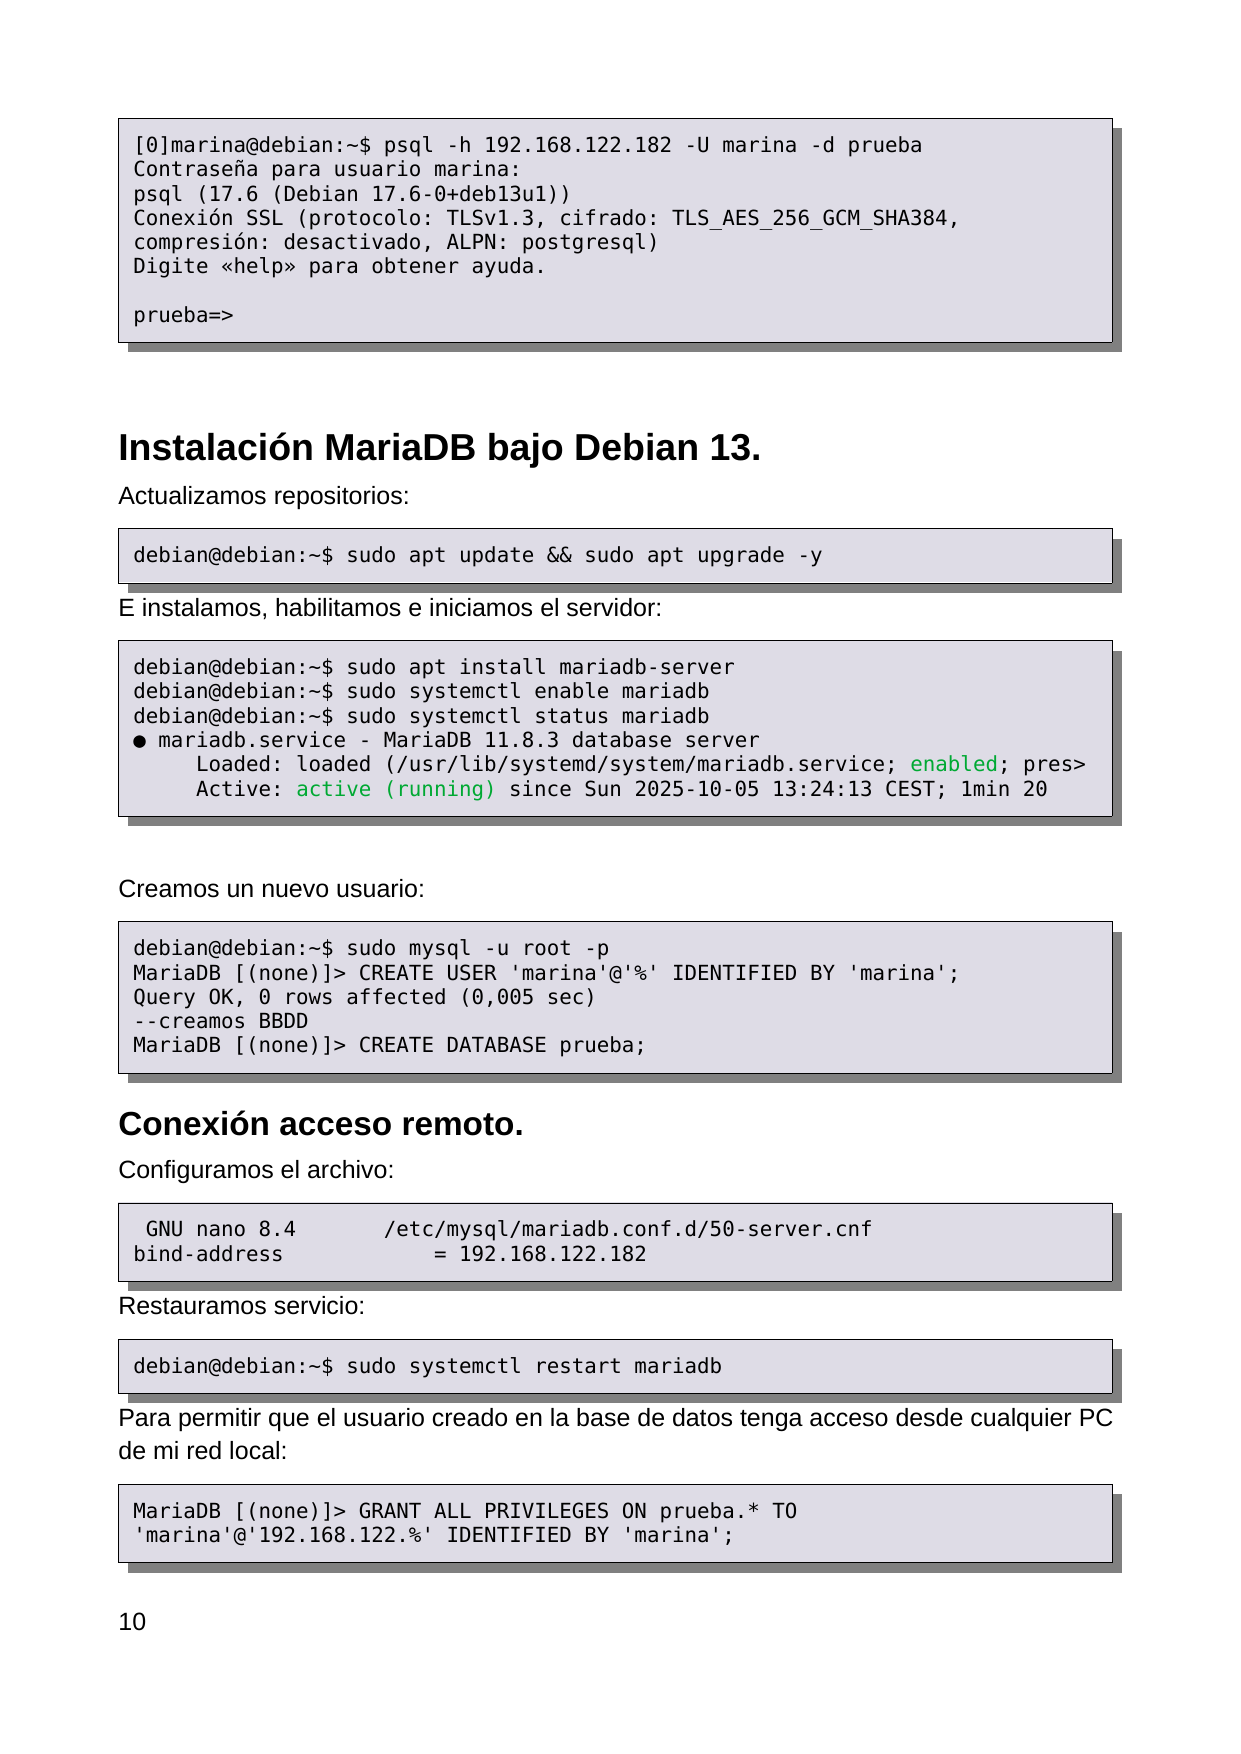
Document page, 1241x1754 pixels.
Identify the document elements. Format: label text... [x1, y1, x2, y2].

text Creamos un nuevo usuario: [118, 874, 1122, 903]
text Loaded: loaded (/usr/lib/systemd/system/mariadb.service; enabled; pres> [119, 737, 1112, 762]
text Active: active (running) since Sun 2025-10-05 13:24:13 CEST; 1min 20 [119, 762, 1112, 816]
text GNU nano 8.4 /etc/mysql/mariadb.conf.d/50-server.cnf [119, 1204, 1112, 1227]
text E instalamos, habilitamos e iniciamos el servidor: [118, 593, 1122, 622]
text debian@debian:~$ sudo apt update && sudo apt upgrade -y [119, 529, 1112, 582]
text Restauramos servicio: [118, 1291, 1122, 1320]
text MariaDB [(none)]> CREATE DATABASE prueba; [119, 1018, 1112, 1073]
text Actualizamos repositorios: [118, 481, 1122, 509]
text Contraseña para usuario marina: [119, 142, 1112, 167]
text [0]marina@debian:~$ psql -h 192.168.122.182 -U marina -d prueba [119, 119, 1112, 142]
text Para permitir que el usuario creado en la base de datos tenga acceso desde cualquier PC de mi red local: [118, 1403, 1122, 1465]
text debian@debian:~$ sudo systemctl enable mariadb [119, 665, 1112, 689]
text debian@debian:~$ sudo systemctl restart mariadb [119, 1340, 1112, 1393]
subtitle Instalación MariaDB bajo Debian 13. [118, 425, 1122, 468]
text bind-address = 192.168.122.182 [119, 1227, 1112, 1281]
text MariaDB [(none)]> CREATE USER 'marina'@'%' IDENTIFIED BY 'marina'; [119, 946, 1112, 970]
subtitle Conexión acceso remoto. [118, 1104, 1122, 1142]
text Configuramos el archivo: [118, 1155, 1122, 1183]
text debian@debian:~$ sudo systemctl status mariadb [119, 689, 1112, 713]
text Query OK, 0 rows affected (0,005 sec) [119, 970, 1112, 994]
text debian@debian:~$ sudo mysql -u root -p [119, 922, 1112, 946]
text MariaDB [(none)]> GRANT ALL PRIVILEGES ON prueba.* TO 'marina'@'192.168.122.%' IDENTIFIED BY 'marina'; [119, 1485, 1112, 1562]
text Conexión SSL (protocolo: TLSv1.3, cifrado: TLS_AES_256_GCM_SHA384, compresión: desactivado, ALPN: postgresql) [119, 191, 1112, 239]
text psql (17.6 (Debian 17.6-0+deb13u1)) [119, 167, 1112, 191]
text --creamos BBDD [119, 994, 1112, 1018]
text ● mariadb.service - MariaDB 11.8.3 database server [119, 713, 1112, 737]
text prueba=> [119, 288, 1112, 342]
text Digite «help» para obtener ayuda. [119, 239, 1112, 264]
text debian@debian:~$ sudo apt install mariadb-server [119, 641, 1112, 665]
